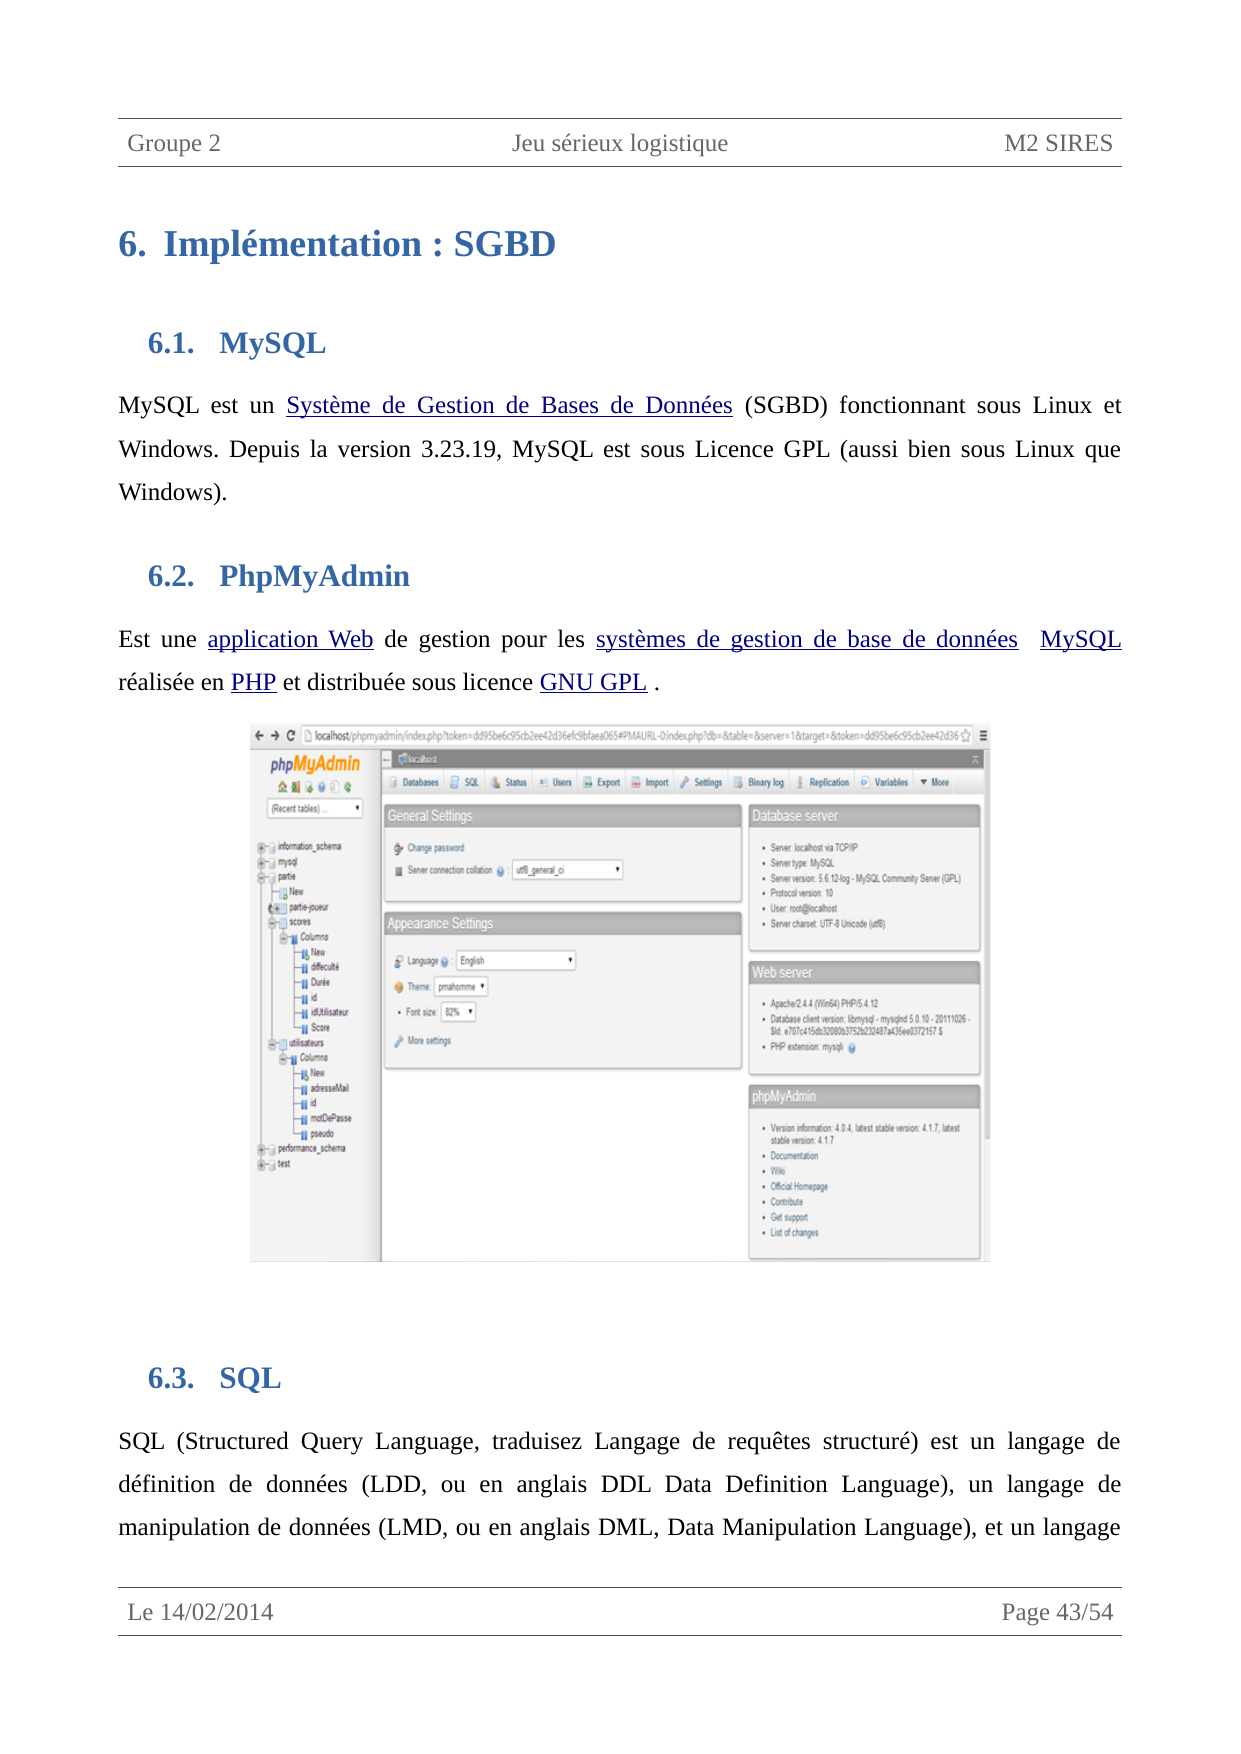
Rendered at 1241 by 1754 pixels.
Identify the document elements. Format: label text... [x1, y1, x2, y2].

text Est une application Web de gestion pour les systèmes de gestion de base de données MySQL réalisée en PHP et distribuée sous licence GNU GPL . [118, 624, 1122, 696]
subtitle SQL [145, 1359, 1122, 1395]
text SQL (Structured Query Language, traduisez Langage de requêtes structuré) est un langage de définition de données (LDD, ou en anglais DDL Data Definition Language), un langage de manipulation de données (LMD, ou en anglais DML, Data Manipulation Language), et un langage [118, 1426, 1122, 1541]
subtitle MySQL [145, 324, 1122, 360]
subtitle PhpMyAdmin [145, 557, 1122, 593]
text MySQL est un Système de Gestion de Bases de Données (SGBD) fonctionnant sous Linux et Windows. Depuis la version 3.23.19, MySQL est sous Licence GPL (aussi bien sous Linux que Windows). [118, 391, 1122, 506]
subtitle Implémentation : SGBD [118, 221, 1122, 265]
